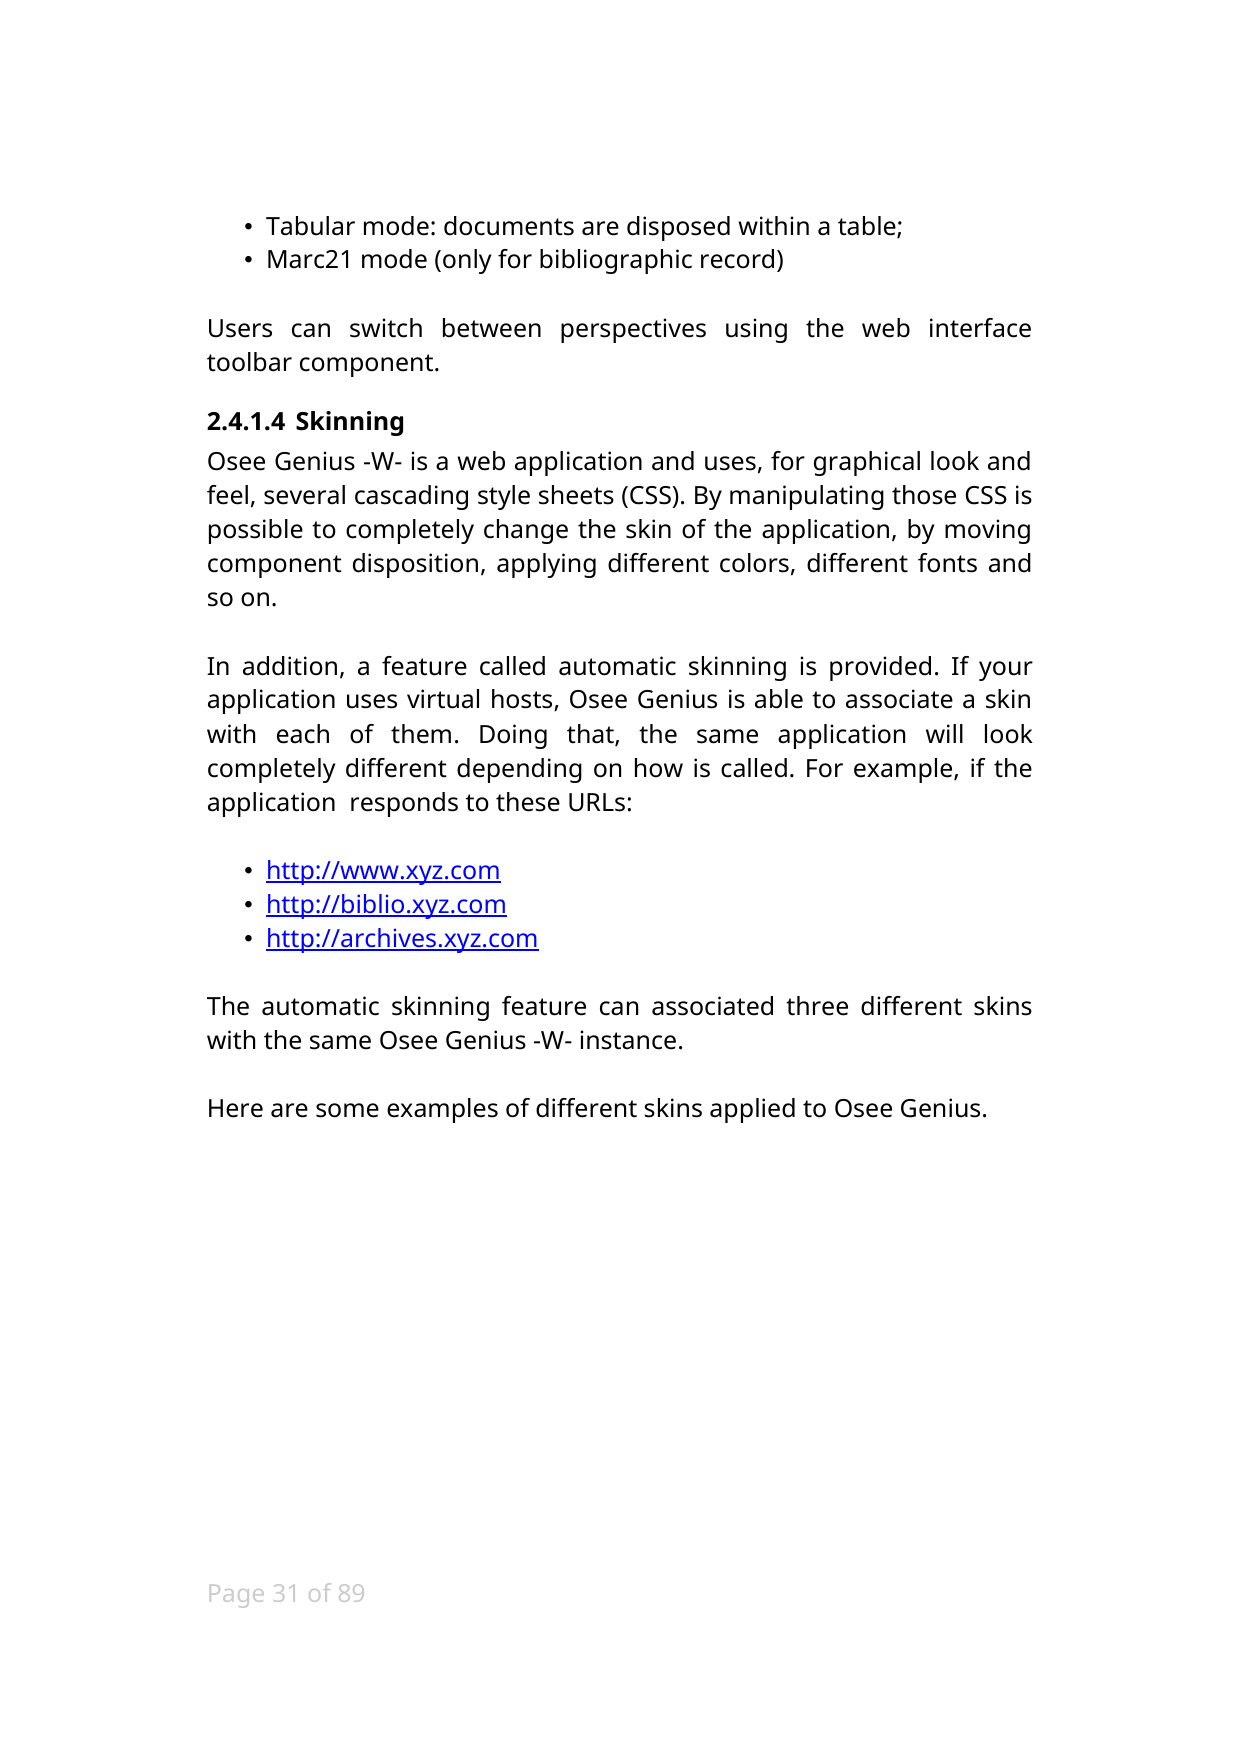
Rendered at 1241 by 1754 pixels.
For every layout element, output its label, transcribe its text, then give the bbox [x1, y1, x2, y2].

list http://archives.xyz.com [244, 921, 1033, 955]
subtitle Skinning [207, 403, 1033, 437]
text Users can switch between perspectives using the web interface toolbar component. [207, 310, 1033, 378]
text In addition, a feature called automatic skinning is provided. If your application uses virtual hosts, Osee Genius is able to associate a skin with each of them. Doing that, the same application will look completely different depending on how is called. For example, if the application responds to these URLs: [207, 648, 1033, 818]
list Marc21 mode (only for bibliographic record) [244, 242, 1033, 276]
text The automatic skinning feature can associated three different skins with the same Osee Genius -W- instance. [207, 989, 1033, 1057]
text Here are some examples of different skins applied to Osee Genius. [207, 1091, 1033, 1125]
list http://www.xyz.com [244, 852, 1033, 887]
list Tabular mode: documents are disposed within a table; [244, 208, 1033, 242]
text Osee Genius -W- is a web application and uses, for graphical look and feel, several cascading style sheets (CSS). By manipulating those CSS is possible to completely change the skin of the application, by moving component disposition, applying different colors, different fonts and so on. [207, 444, 1033, 614]
list http://biblio.xyz.com [244, 887, 1033, 921]
